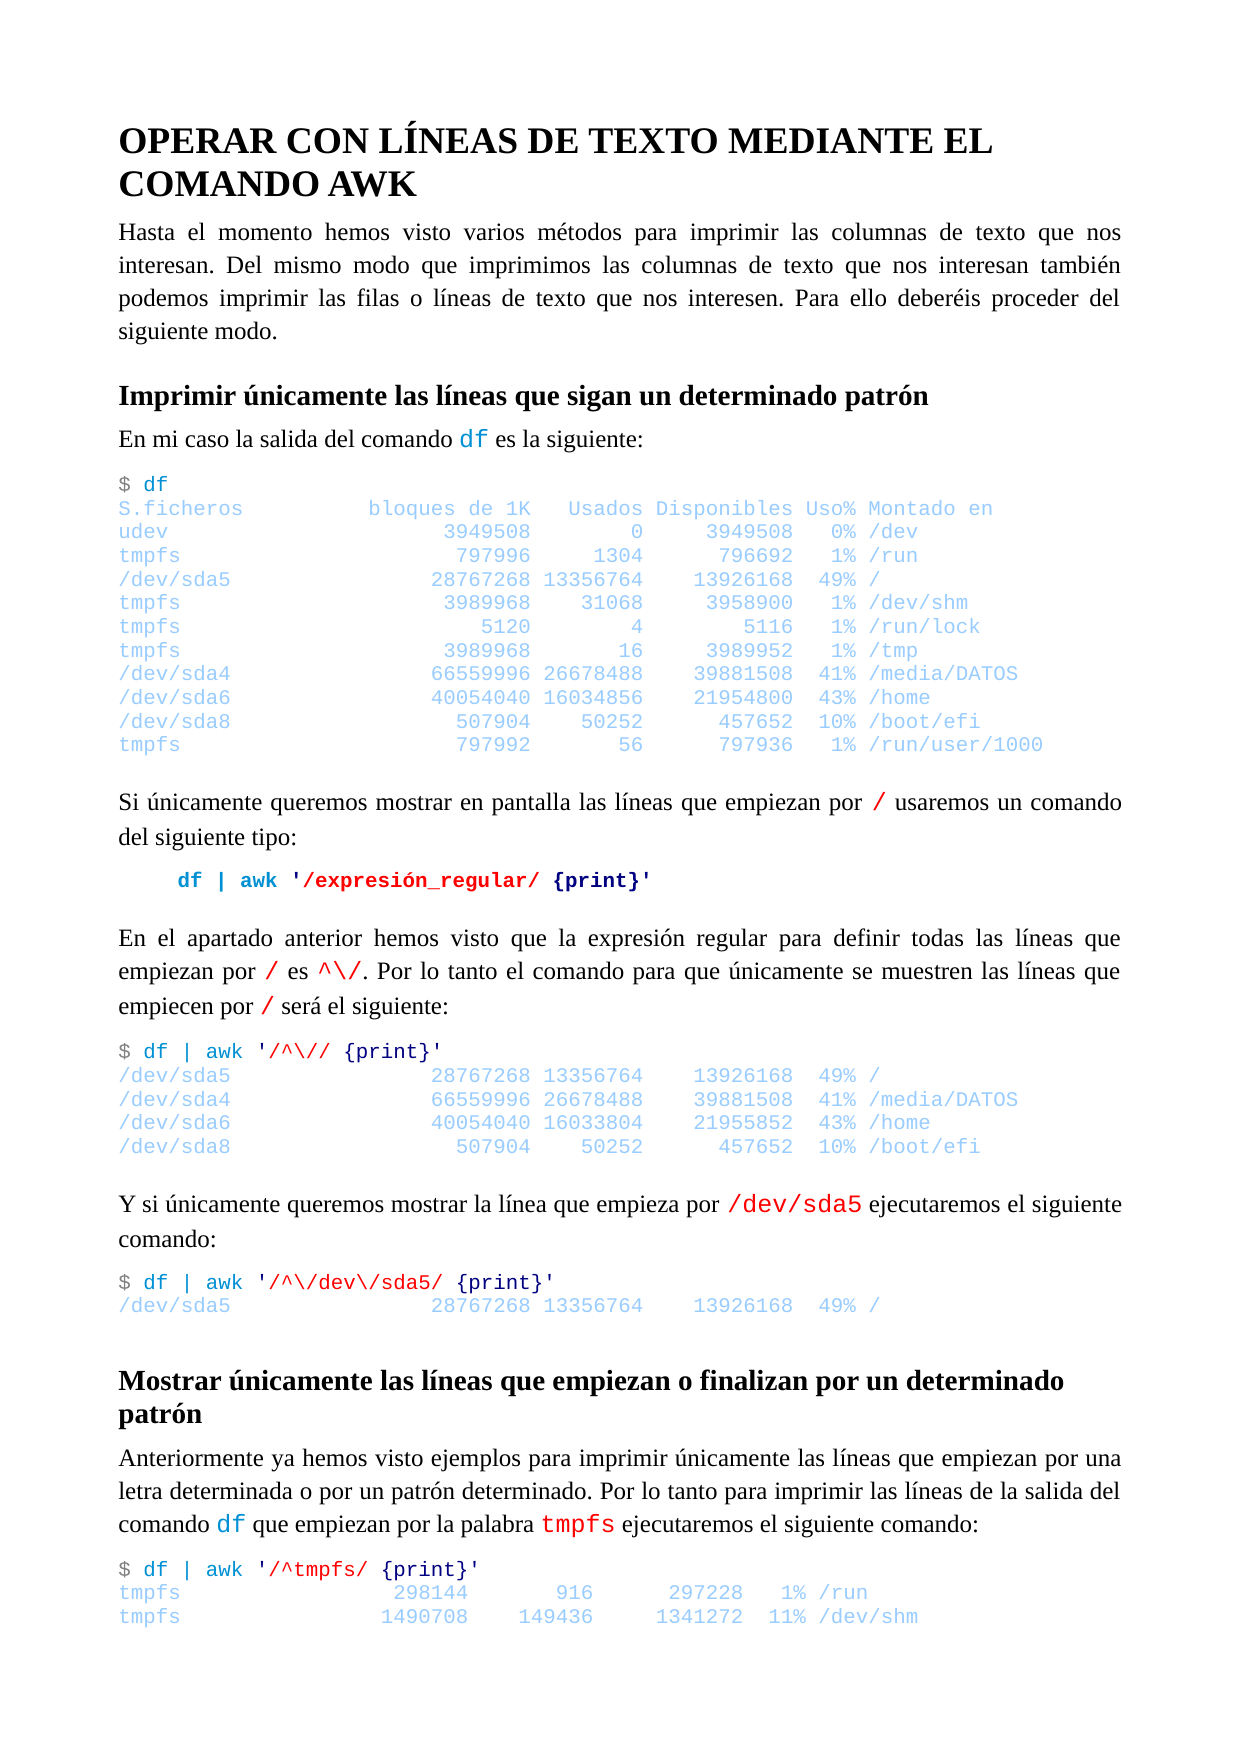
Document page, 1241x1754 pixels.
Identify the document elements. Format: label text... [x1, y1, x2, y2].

text df | awk '/expresión_regular/ {print}' [177, 870, 1063, 894]
text /dev/sda5 28767268 13356764 13926168 49% / [118, 569, 1122, 592]
subtitle Imprimir únicamente las líneas que sigan un determinado patrón [118, 378, 1122, 412]
text tmpfs 1490708 149436 1341272 11% /dev/shm [118, 1606, 1122, 1630]
text En mi caso la salida del comando df es la siguiente: [118, 424, 1122, 455]
subtitle Mostrar únicamente las líneas que empiezan o finalizan por un determinado patrón [118, 1363, 1122, 1430]
text Si únicamente queremos mostrar en pantalla las líneas que empiezan por / usaremos un comando del siguiente tipo: [118, 787, 1122, 851]
text udev 3949508 0 3949508 0% /dev [118, 521, 1122, 545]
text /dev/sda5 28767268 13356764 13926168 49% / [118, 1065, 1122, 1089]
text Hasta el momento hemos visto varios métodos para imprimir las columnas de texto que nos interesan. Del mismo modo que imprimimos las columnas de texto que nos interesan también podemos imprimir las filas o líneas de texto que nos interesen. Para ello deberéis proceder del siguiente modo. [118, 217, 1122, 345]
text /dev/sda8 507904 50252 457652 10% /boot/efi [118, 1136, 1122, 1159]
text /dev/sda4 66559996 26678488 39881508 41% /media/DATOS [118, 663, 1122, 687]
text /dev/sda6 40054040 16034856 21954800 43% /home [118, 687, 1122, 711]
text tmpfs 5120 4 5116 1% /run/lock [118, 616, 1122, 640]
text En el apartado anterior hemos visto que la expresión regular para definir todas las líneas que empiezan por / es ^\/. Por lo tanto el comando para que únicamente se muestren las líneas que empiecen por / será el siguiente: [118, 923, 1122, 1022]
text $ df [118, 474, 1122, 498]
text $ df | awk '/^tmpfs/ {print}' [118, 1559, 1122, 1582]
text /dev/sda4 66559996 26678488 39881508 41% /media/DATOS [118, 1089, 1122, 1112]
text tmpfs 797992 56 797936 1% /run/user/1000 [118, 734, 1122, 758]
text Y si únicamente queremos mostrar la línea que empieza por /dev/sda5 ejecutaremos el siguiente comando: [118, 1189, 1122, 1253]
text /dev/sda6 40054040 16033804 21955852 43% /home [118, 1112, 1122, 1136]
text tmpfs 3989968 16 3989952 1% /tmp [118, 640, 1122, 663]
text Anteriormente ya hemos visto ejemplos para imprimir únicamente las líneas que empiezan por una letra determinada o por un patrón determinado. Por lo tanto para imprimir las líneas de la salida del comando df que empiezan por la palabra tmpfs ejecutaremos el siguiente comando: [118, 1443, 1122, 1539]
text S.ficheros bloques de 1K Usados Disponibles Uso% Montado en [118, 498, 1122, 521]
text tmpfs 298144 916 297228 1% /run [118, 1582, 1122, 1606]
text tmpfs 3989968 31068 3958900 1% /dev/shm [118, 592, 1122, 616]
text $ df | awk '/^\// {print}' [118, 1041, 1122, 1065]
subtitle OPERAR CON LÍNEAS DE TEXTO MEDIANTE EL COMANDO AWK [118, 118, 1122, 204]
text /dev/sda5 28767268 13356764 13926168 49% / [118, 1295, 1122, 1319]
text $ df | awk '/^\/dev\/sda5/ {print}' [118, 1272, 1122, 1295]
text tmpfs 797996 1304 796692 1% /run [118, 545, 1122, 569]
text /dev/sda8 507904 50252 457652 10% /boot/efi [118, 711, 1122, 734]
